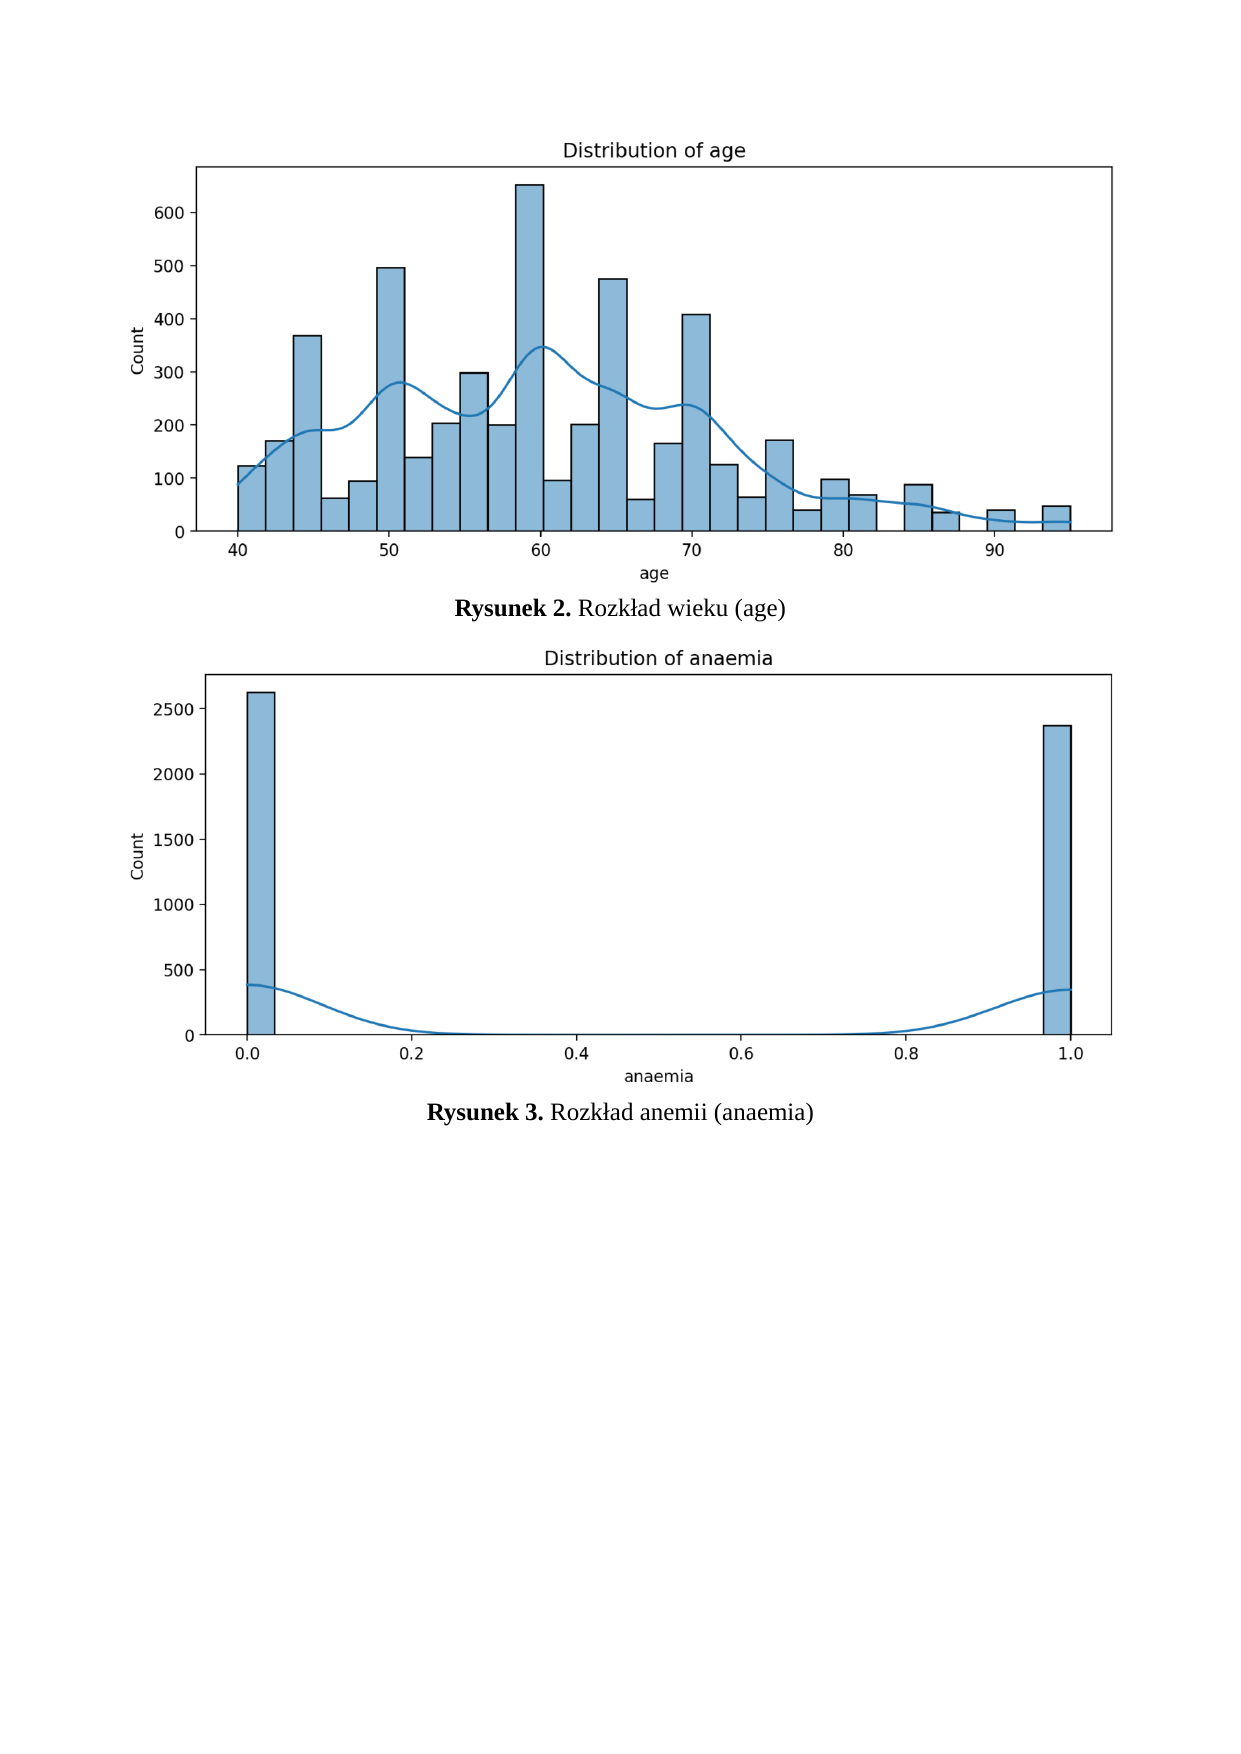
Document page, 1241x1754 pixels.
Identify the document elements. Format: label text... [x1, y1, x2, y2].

text Rysunek 2. Rozkład wieku (age) [118, 594, 1122, 622]
text Rysunek 3. Rozkład anemii (anaemia) [118, 1097, 1122, 1126]
picture [118, 130, 1123, 594]
picture [118, 638, 1123, 1097]
